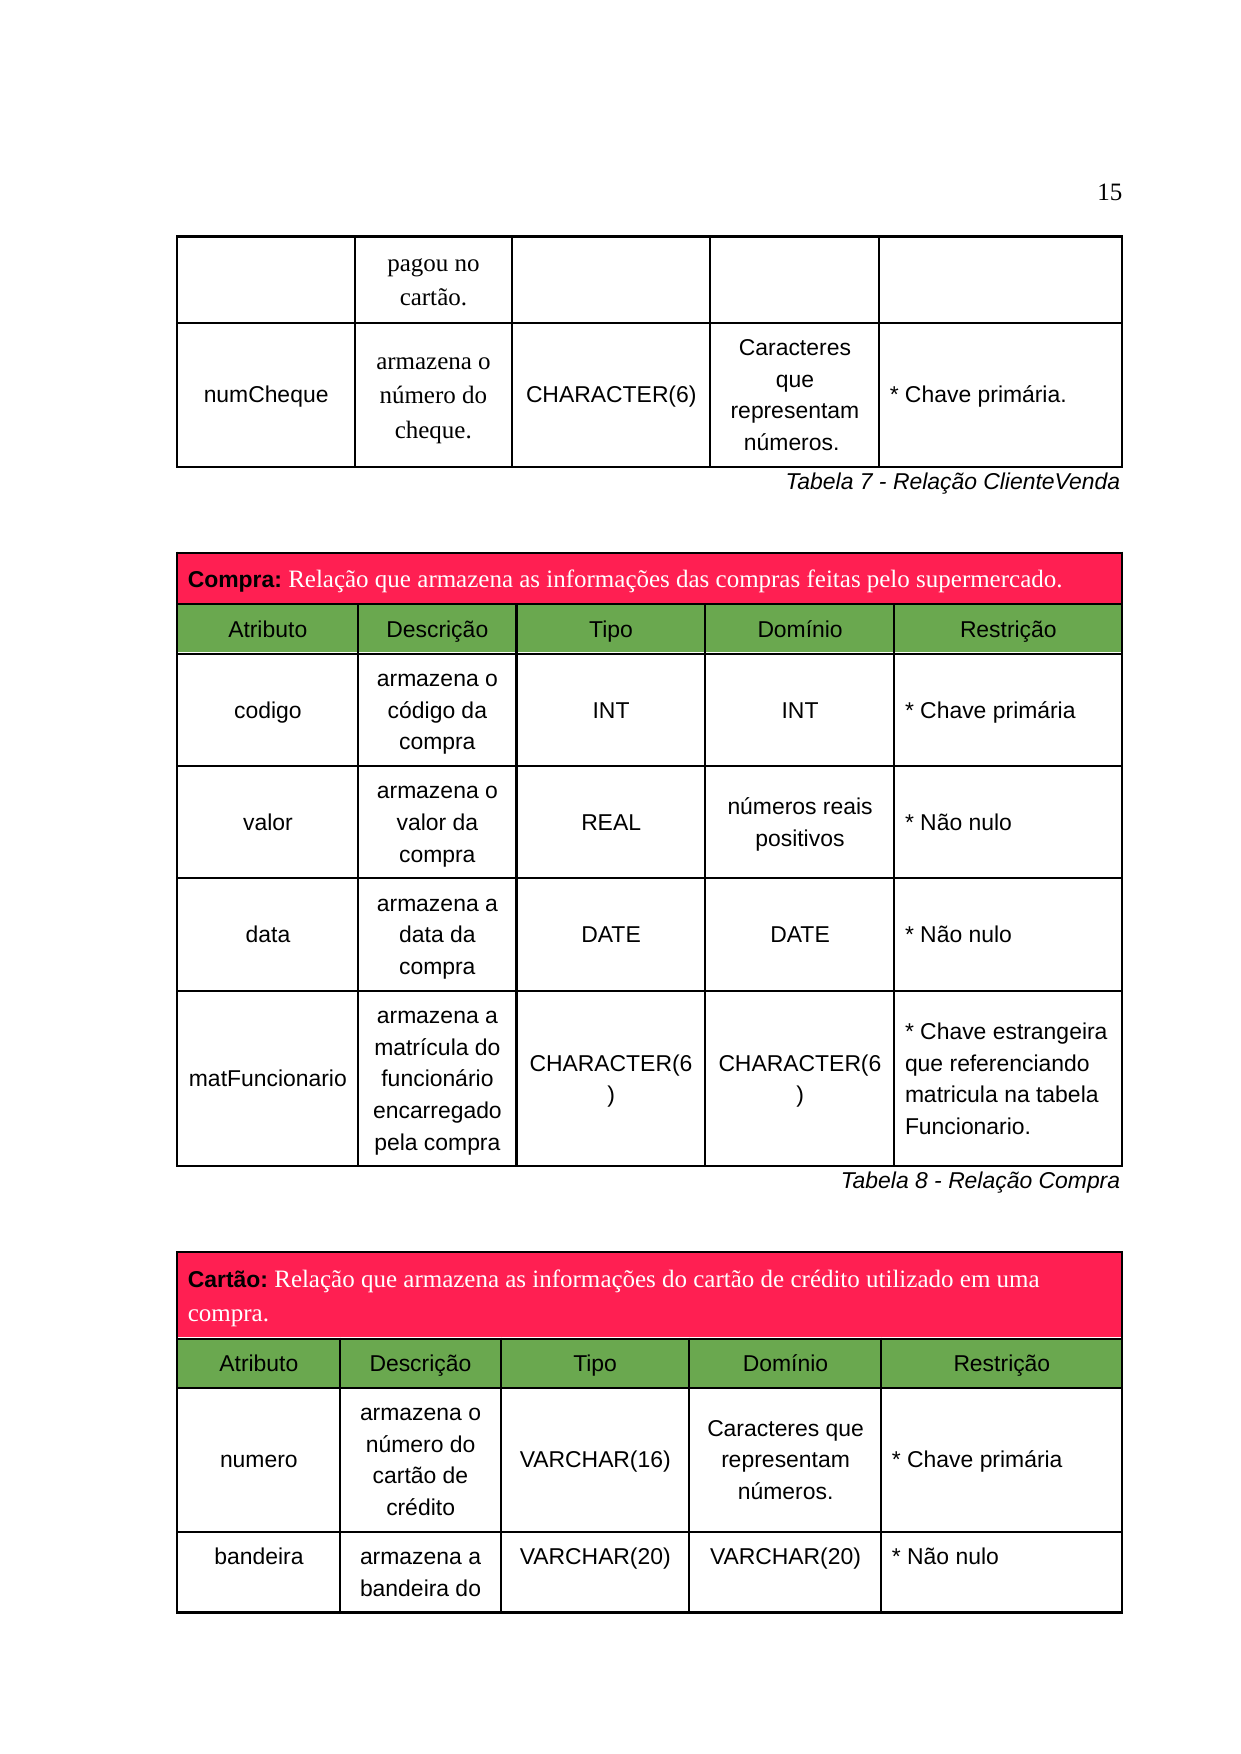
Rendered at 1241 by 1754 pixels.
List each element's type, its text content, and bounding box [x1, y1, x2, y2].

table_cell REAL [518, 767, 704, 877]
table_cell codigo [178, 655, 357, 765]
table_cell Restrição [882, 1340, 1121, 1387]
table_cell numero [178, 1389, 339, 1531]
table_cell * Não nulo [882, 1533, 1121, 1611]
table_cell bandeira [178, 1533, 339, 1611]
table_cell DATE [706, 879, 893, 990]
table_cell Atributo [178, 605, 357, 652]
table_cell [178, 238, 354, 322]
table_cell armazena a matrícula do funcionário encarregado pela compra [359, 992, 515, 1165]
table_cell data [178, 879, 357, 990]
table_cell INT [706, 655, 893, 765]
table_cell [513, 238, 709, 322]
table_cell VARCHAR(16) [502, 1389, 688, 1531]
table_cell CHARACTER(6) [518, 992, 704, 1165]
table_cell Restrição [895, 605, 1121, 652]
table_cell armazena o número do cheque. [356, 324, 511, 466]
table_cell valor [178, 767, 357, 877]
table_cell Tipo [502, 1340, 688, 1387]
table_cell Domínio [690, 1340, 880, 1387]
table_cell [880, 238, 1121, 322]
table_cell pagou no cartão. [356, 238, 511, 322]
table_cell armazena a bandeira do [341, 1533, 500, 1611]
table_cell * Não nulo [895, 879, 1121, 990]
table_cell * Chave primária [895, 655, 1121, 765]
text Tabela 7 - Relação ClienteVenda [177, 468, 1122, 494]
table_cell Atributo [178, 1340, 339, 1387]
table_cell CHARACTER(6) [513, 324, 709, 466]
table_cell Domínio [706, 605, 893, 652]
table_cell armazena o valor da compra [359, 767, 515, 877]
table_cell * Chave primária. [880, 324, 1121, 466]
table_cell VARCHAR(20) [502, 1533, 688, 1611]
table_cell INT [518, 655, 704, 765]
table_header Compra: Relação que armazena as informações das compras feitas pelo supermercado. [178, 554, 1121, 603]
table_cell CHARACTER(6) [706, 992, 893, 1165]
table_cell armazena a data da compra [359, 879, 515, 990]
table_cell DATE [518, 879, 704, 990]
table_cell Tipo [518, 605, 704, 652]
table_cell * Chave estrangeira que referenciando matricula na tabela Funcionario. [895, 992, 1121, 1165]
table_cell [711, 238, 878, 322]
table_cell matFuncionario [178, 992, 357, 1165]
table_cell números reais positivos [706, 767, 893, 877]
table_cell Caracteres que representam números. [690, 1389, 880, 1531]
text Tabela 8 - Relação Compra [177, 1167, 1122, 1194]
table_cell VARCHAR(20) [690, 1533, 880, 1611]
table_cell * Chave primária [882, 1389, 1121, 1531]
table_cell Descrição [359, 605, 515, 652]
table_cell armazena o código da compra [359, 655, 515, 765]
table_cell Descrição [341, 1340, 500, 1387]
table_header Cartão: Relação que armazena as informações do cartão de crédito utilizado em uma compra. [178, 1253, 1121, 1337]
table_cell armazena o número do cartão de crédito [341, 1389, 500, 1531]
table_cell * Não nulo [895, 767, 1121, 877]
table_cell numCheque [178, 324, 354, 466]
table_cell Caracteres que representam números. [711, 324, 878, 466]
